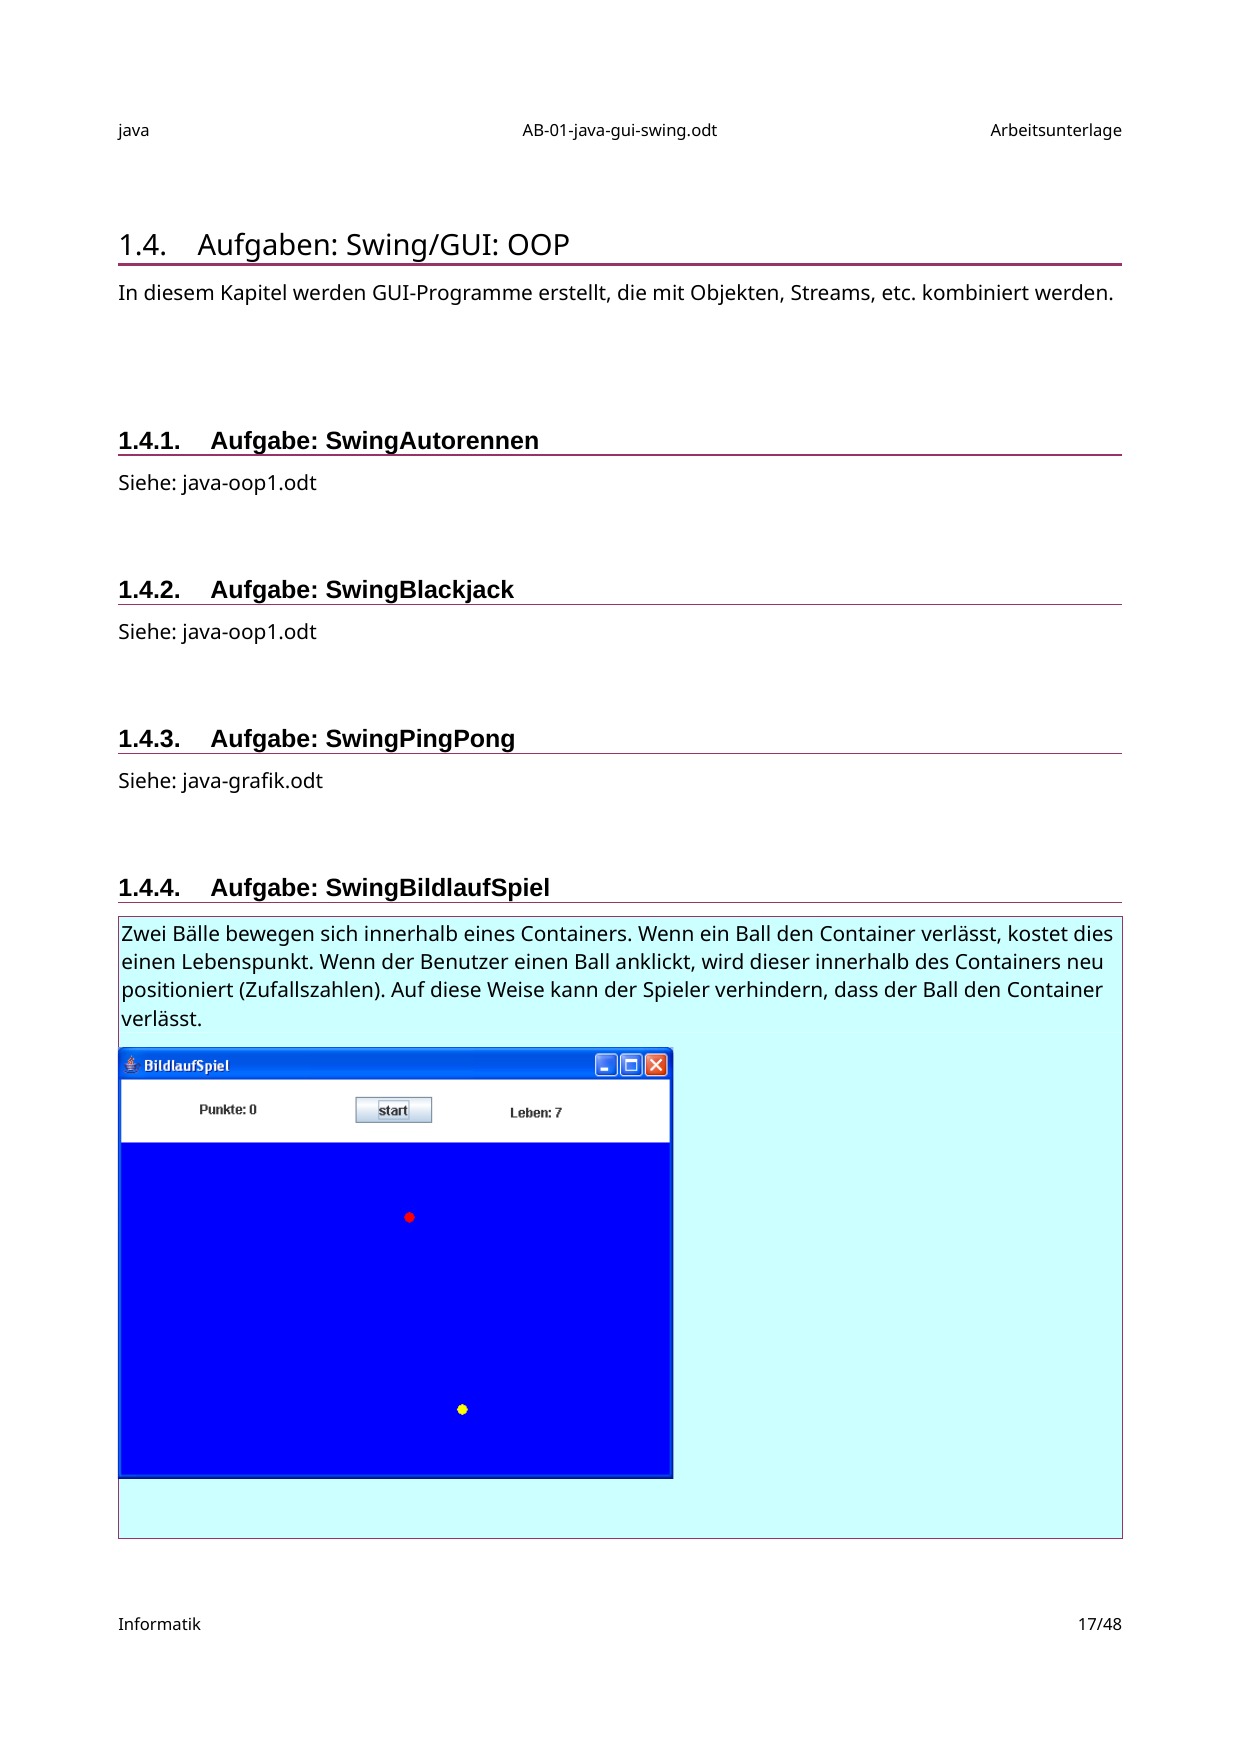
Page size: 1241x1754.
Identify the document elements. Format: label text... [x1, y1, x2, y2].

text In diesem Kapitel werden GUI-Programme erstellt, die mit Objekten, Streams, etc. kombiniert werden. [118, 278, 1122, 306]
subtitle Aufgabe: SwingBildlaufSpiel [118, 873, 1122, 902]
text Siehe: java-oop1.odt [118, 468, 1122, 497]
subtitle Aufgaben: Swing/GUI: OOP [118, 224, 1122, 263]
text Siehe: java-grafik.odt [118, 766, 1122, 795]
subtitle Aufgabe: SwingBlackjack [118, 575, 1122, 604]
text Siehe: java-oop1.odt [118, 617, 1122, 646]
text Zwei Bälle bewegen sich innerhalb eines Containers. Wenn ein Ball den Container verlässt, kostet dies einen Lebenspunkt. Wenn der Benutzer einen Ball anklickt, wird dieser innerhalb des Containers neu positioniert (Zufallszahlen). Auf diese Weise kann der Spieler verhindern, dass der Ball den Container verlässt. [119, 917, 1122, 1029]
subtitle Aufgabe: SwingPingPong [118, 724, 1122, 753]
subtitle Aufgabe: SwingAutorennen [118, 426, 1122, 454]
picture [117, 1047, 674, 1479]
